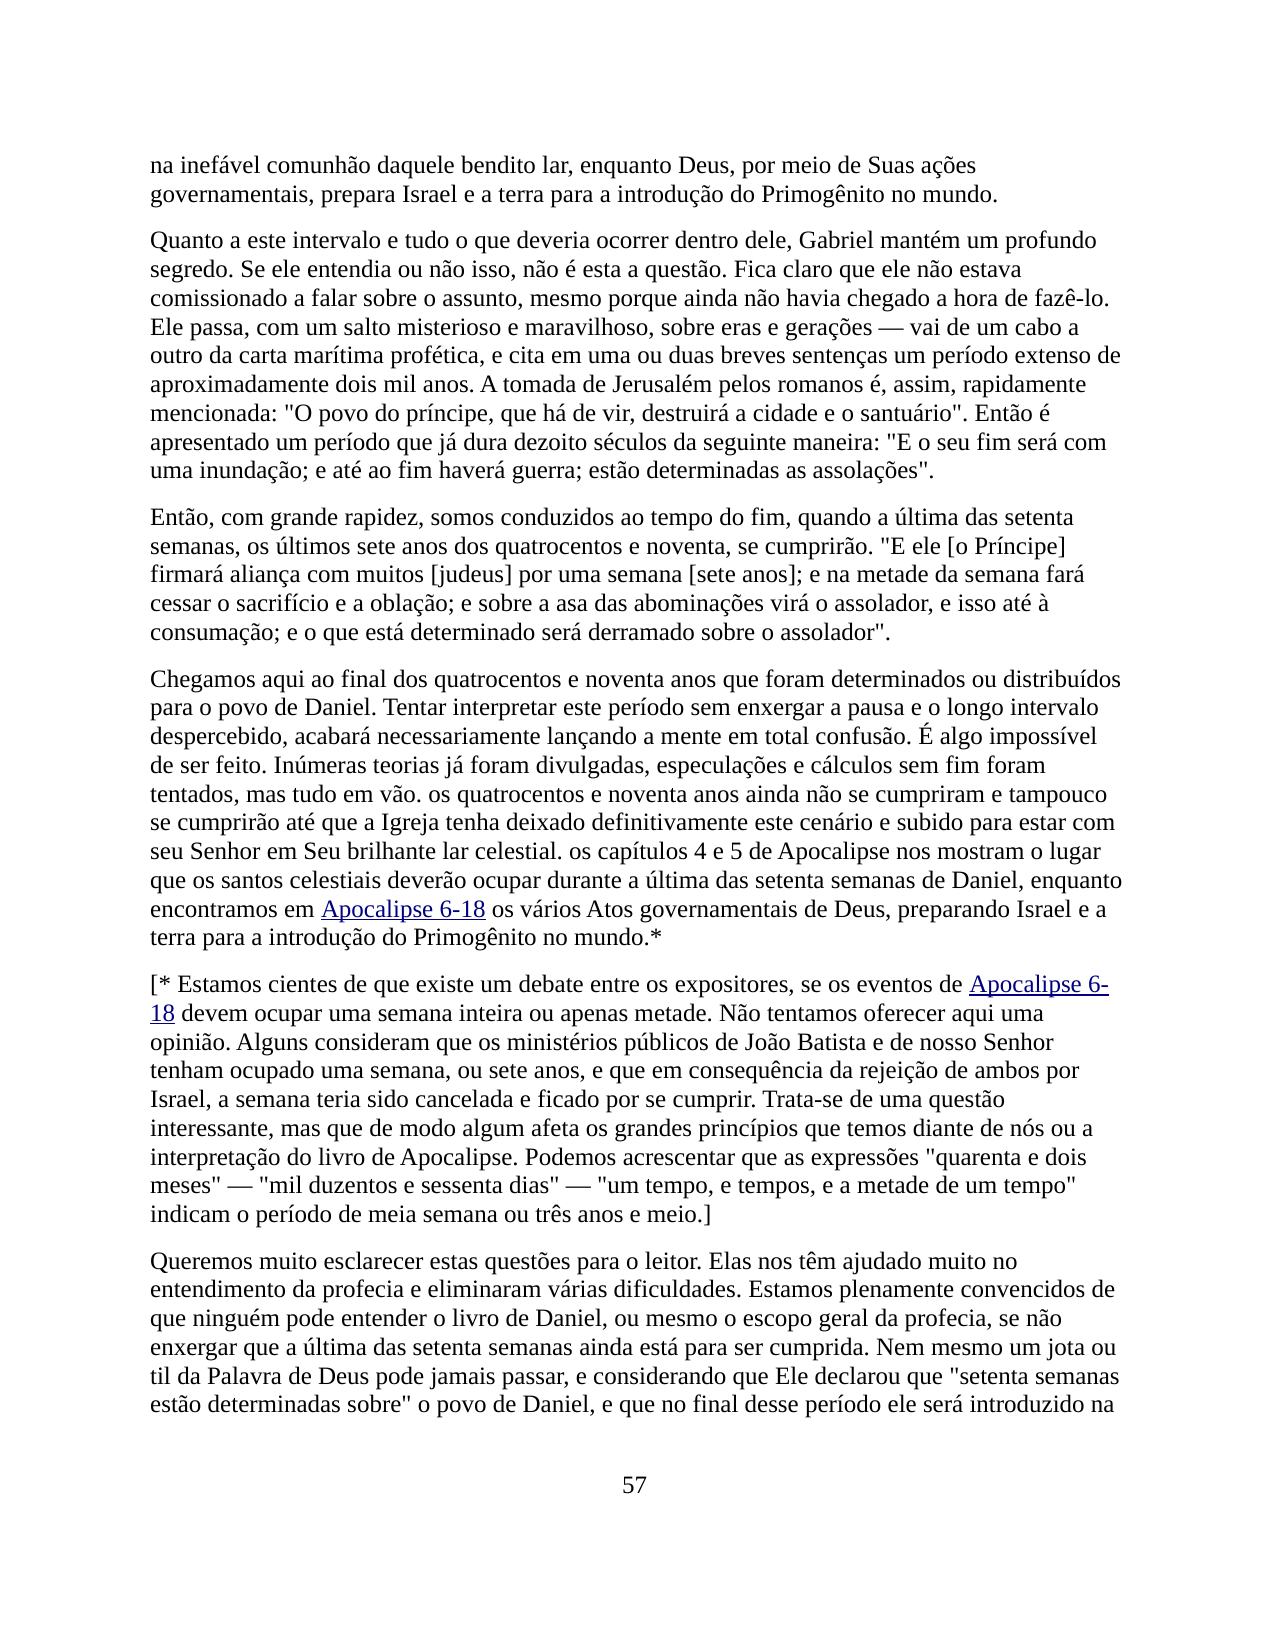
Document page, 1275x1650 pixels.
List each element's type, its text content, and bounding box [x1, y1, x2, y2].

text Chegamos aqui ao final dos quatrocentos e noventa anos que foram determinados ou distribuídos para o povo de Daniel. Tentar interpretar este período sem enxergar a pausa e o longo intervalo despercebido, acabará necessariamente lançando a mente em total confusão. É algo impossível de ser feito. Inúmeras teorias já foram divulgadas, especulações e cálculos sem fim foram tentados, mas tudo em vão. os quatrocentos e noventa anos ainda não se cumpriram e tampouco se cumprirão até que a Igreja tenha deixado definitivamente este cenário e subido para estar com seu Senhor em Seu brilhante lar celestial. os capítulos 4 e 5 de Apocalipse nos mostram o lugar que os santos celestiais deverão ocupar durante a última das setenta semanas de Daniel, enquanto encontramos em Apocalipse 6-18 os vários Atos governamentais de Deus, preparando Israel e a terra para a introdução do Primogênito no mundo.* [150, 664, 1125, 951]
text na inefável comunhão daquele bendito lar, enquanto Deus, por meio de Suas ações governamentais, prepara Israel e a terra para a introdução do Primogênito no mundo. [150, 150, 1125, 207]
text [* Estamos cientes de que existe um debate entre os expositores, se os eventos de Apocalipse 6-18 devem ocupar uma semana inteira ou apenas metade. Não tentamos oferecer aqui uma opinião. Alguns consideram que os ministérios públicos de João Batista e de nosso Senhor tenham ocupado uma semana, ou sete anos, e que em consequência da rejeição de ambos por Israel, a semana teria sido cancelada e ficado por se cumprir. Trata-se de uma questão interessante, mas que de modo algum afeta os grandes princípios que temos diante de nós ou a interpretação do livro de Apocalipse. Podemos acrescentar que as expressões "quarenta e dois meses" — "mil duzentos e sessenta dias" — "um tempo, e tempos, e a metade de um tempo" indicam o período de meia semana ou três anos e meio.] [150, 969, 1125, 1228]
text Queremos muito esclarecer estas questões para o leitor. Elas nos têm ajudado muito no entendimento da profecia e eliminaram várias dificuldades. Estamos plenamente convencidos de que ninguém pode entender o livro de Daniel, ou mesmo o escopo geral da profecia, se não enxergar que a última das setenta semanas ainda está para ser cumprida. Nem mesmo um jota ou til da Palavra de Deus pode jamais passar, e considerando que Ele declarou que "setenta semanas estão determinadas sobre" o povo de Daniel, e que no final desse período ele será introduzido na [150, 1246, 1125, 1418]
text Então, com grande rapidez, somos conduzidos ao tempo do fim, quando a última das setenta semanas, os últimos sete anos dos quatrocentos e noventa, se cumprirão. "E ele [o Príncipe] firmará aliança com muitos [judeus] por uma semana [sete anos]; e na metade da semana fará cessar o sacrifício e a oblação; e sobre a asa das abominações virá o assolador, e isso até à consumação; e o que está determinado será derramado sobre o assolador". [150, 502, 1125, 646]
text Quanto a este intervalo e tudo o que deveria ocorrer dentro dele, Gabriel mantém um profundo segredo. Se ele entendia ou não isso, não é esta a questão. Fica claro que ele não estava comissionado a falar sobre o assunto, mesmo porque ainda não havia chegado a hora de fazê-lo. Ele passa, com um salto misterioso e maravilhoso, sobre eras e gerações — vai de um cabo a outro da carta marítima profética, e cita em uma ou duas breves sentenças um período extenso de aproximadamente dois mil anos. A tomada de Jerusalém pelos romanos é, assim, rapidamente mencionada: "O povo do príncipe, que há de vir, destruirá a cidade e o santuário". Então é apresentado um período que já dura dezoito séculos da seguinte maneira: "E o seu fim será com uma inundação; e até ao fim haverá guerra; estão determinadas as assolações". [150, 225, 1125, 484]
